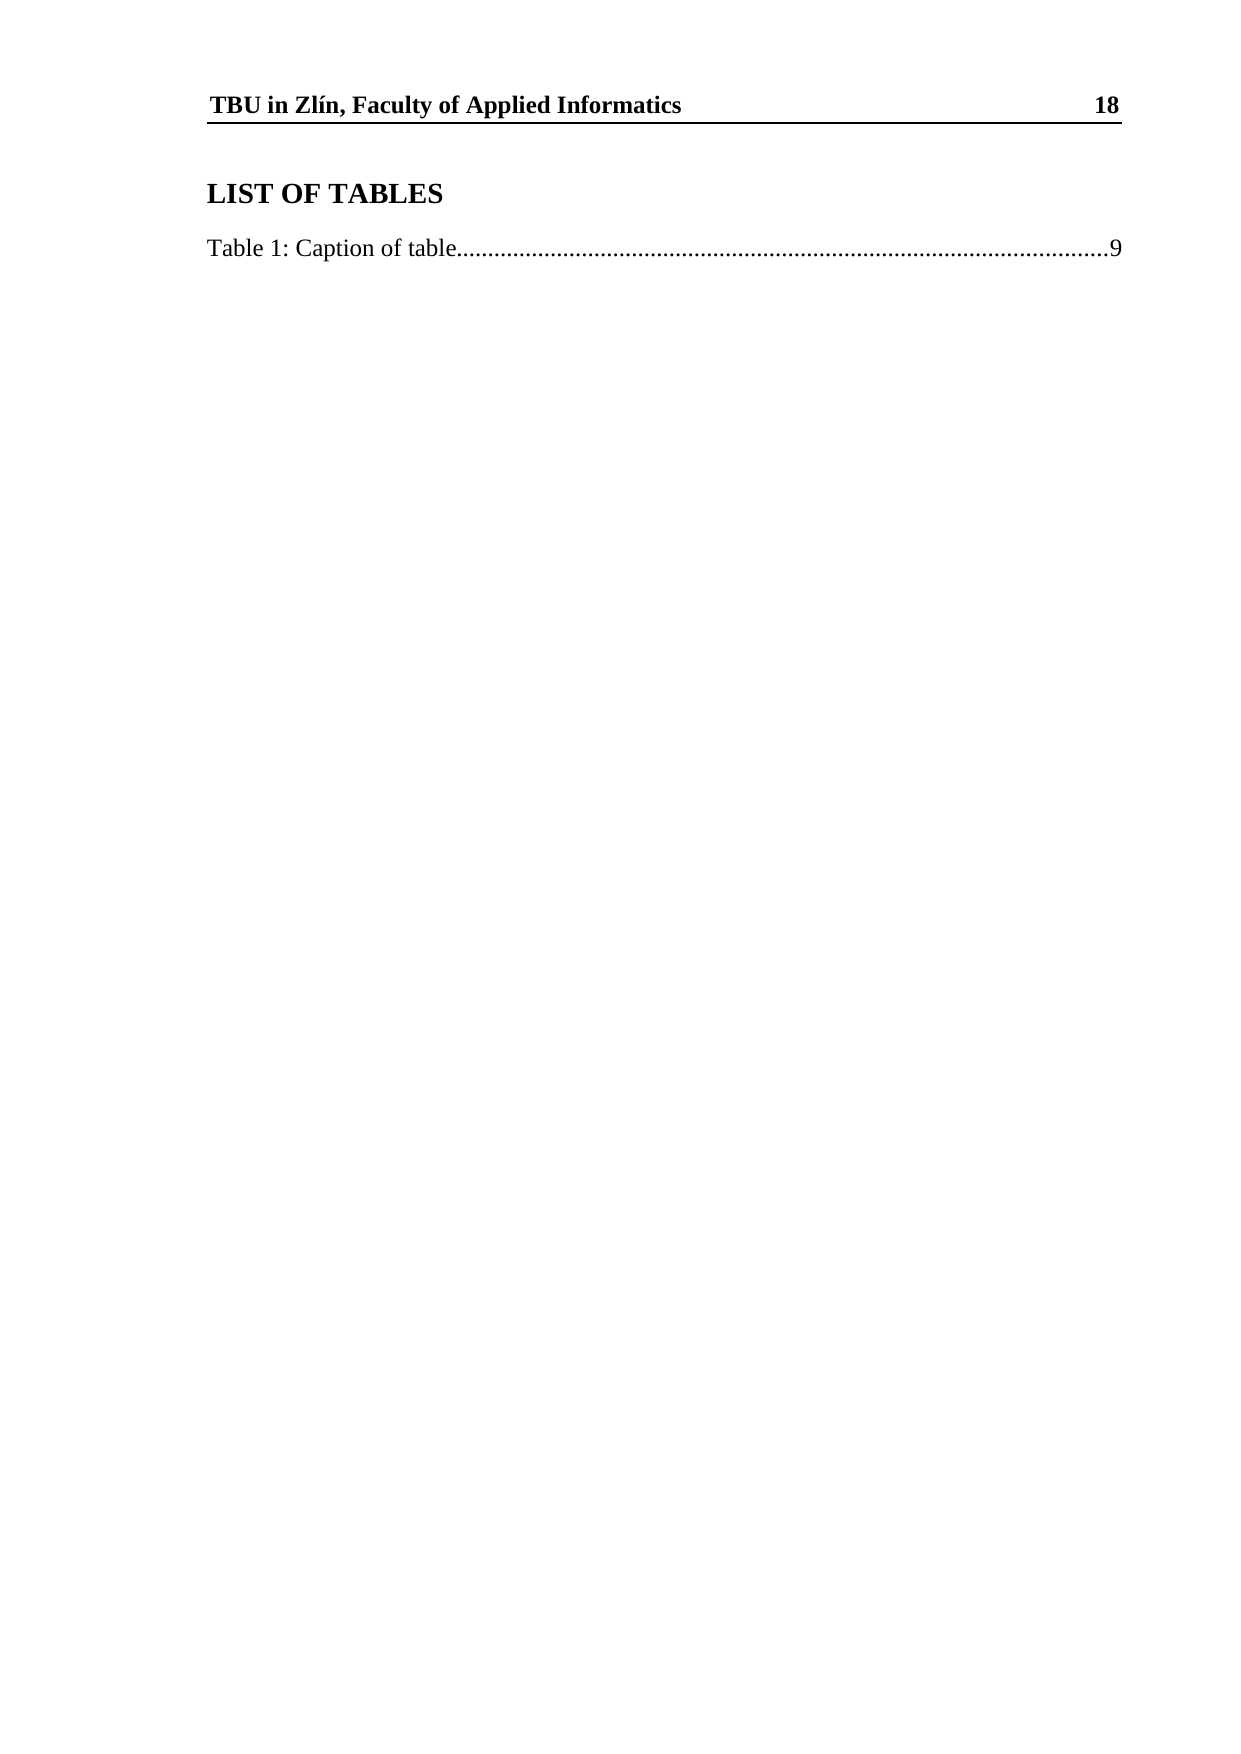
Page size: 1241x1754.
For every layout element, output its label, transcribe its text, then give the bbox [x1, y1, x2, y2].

subtitle List of tables [207, 177, 1122, 209]
text Table 1: Caption of table 9 [207, 234, 1122, 262]
